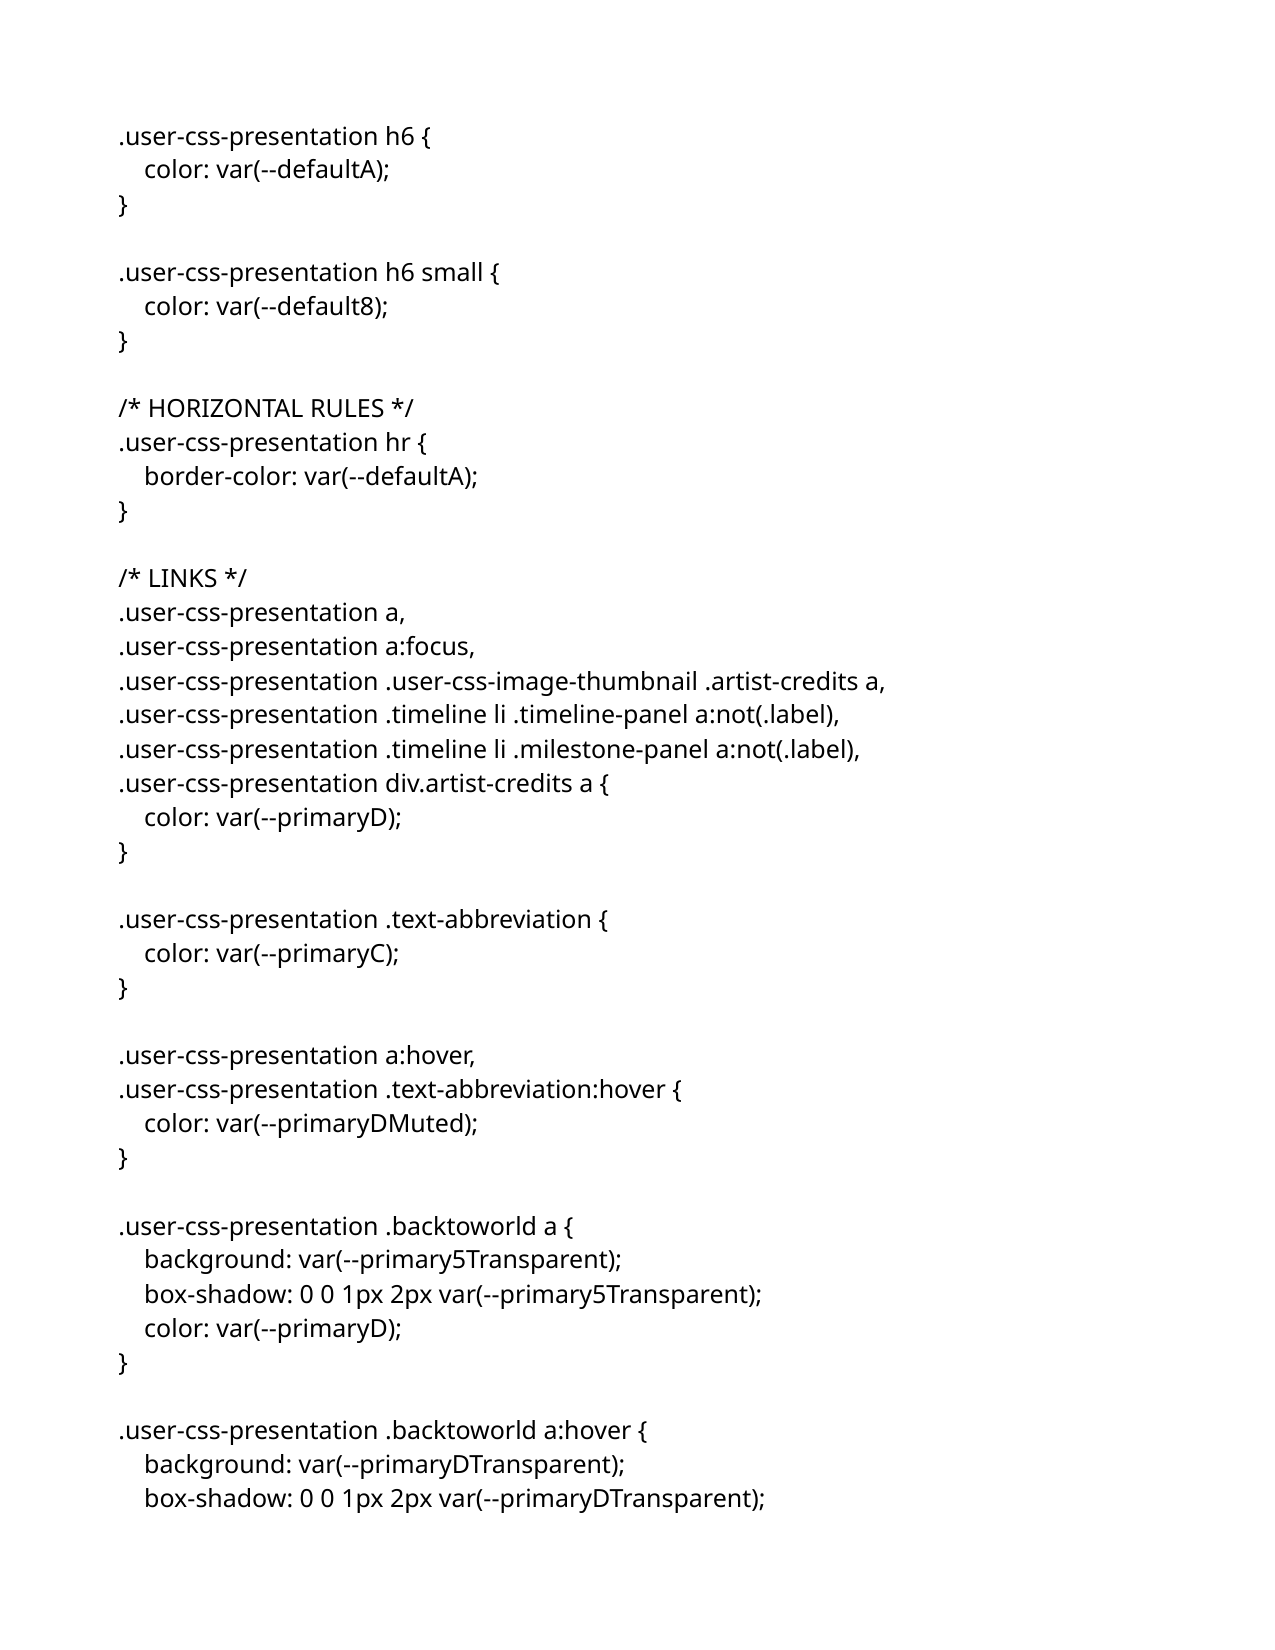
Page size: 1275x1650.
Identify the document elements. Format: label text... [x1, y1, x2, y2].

text .user-css-presentation .text-abbreviation { [118, 902, 1157, 936]
text } [118, 1140, 1157, 1174]
text .user-css-presentation .timeline li .milestone-panel a:not(.label), [118, 731, 1157, 765]
text .user-css-presentation h6 small { [118, 254, 1157, 288]
text color: var(--primaryD); [118, 799, 1157, 833]
text .user-css-presentation .backtoworld a:hover { [118, 1412, 1157, 1447]
text .user-css-presentation h6 { [118, 118, 1157, 152]
text /* LINKS */ [118, 561, 1157, 595]
text background: var(--primary5Transparent); [118, 1242, 1157, 1276]
text color: var(--primaryC); [118, 936, 1157, 970]
text } [118, 970, 1157, 1004]
text /* HORIZONTAL RULES */ [118, 391, 1157, 425]
text .user-css-presentation .user-css-image-thumbnail .artist-credits a, [118, 663, 1157, 697]
text color: var(--default8); [118, 288, 1157, 322]
text .user-css-presentation a, [118, 595, 1157, 629]
text .user-css-presentation .text-abbreviation:hover { [118, 1072, 1157, 1106]
text .user-css-presentation a:hover, [118, 1038, 1157, 1072]
text } [118, 1344, 1157, 1378]
text box-shadow: 0 0 1px 2px var(--primary5Transparent); [118, 1276, 1157, 1310]
text color: var(--defaultA); [118, 152, 1157, 186]
text } [118, 186, 1157, 220]
text } [118, 833, 1157, 867]
text .user-css-presentation .backtoworld a { [118, 1208, 1157, 1242]
text } [118, 322, 1157, 357]
text color: var(--primaryDMuted); [118, 1106, 1157, 1140]
text .user-css-presentation a:focus, [118, 629, 1157, 663]
text .user-css-presentation .timeline li .timeline-panel a:not(.label), [118, 697, 1157, 731]
text .user-css-presentation div.artist-credits a { [118, 765, 1157, 799]
text background: var(--primaryDTransparent); [118, 1447, 1157, 1481]
text box-shadow: 0 0 1px 2px var(--primaryDTransparent); [118, 1481, 1157, 1515]
text border-color: var(--defaultA); [118, 459, 1157, 493]
text } [118, 493, 1157, 527]
text .user-css-presentation hr { [118, 425, 1157, 459]
text color: var(--primaryD); [118, 1310, 1157, 1344]
